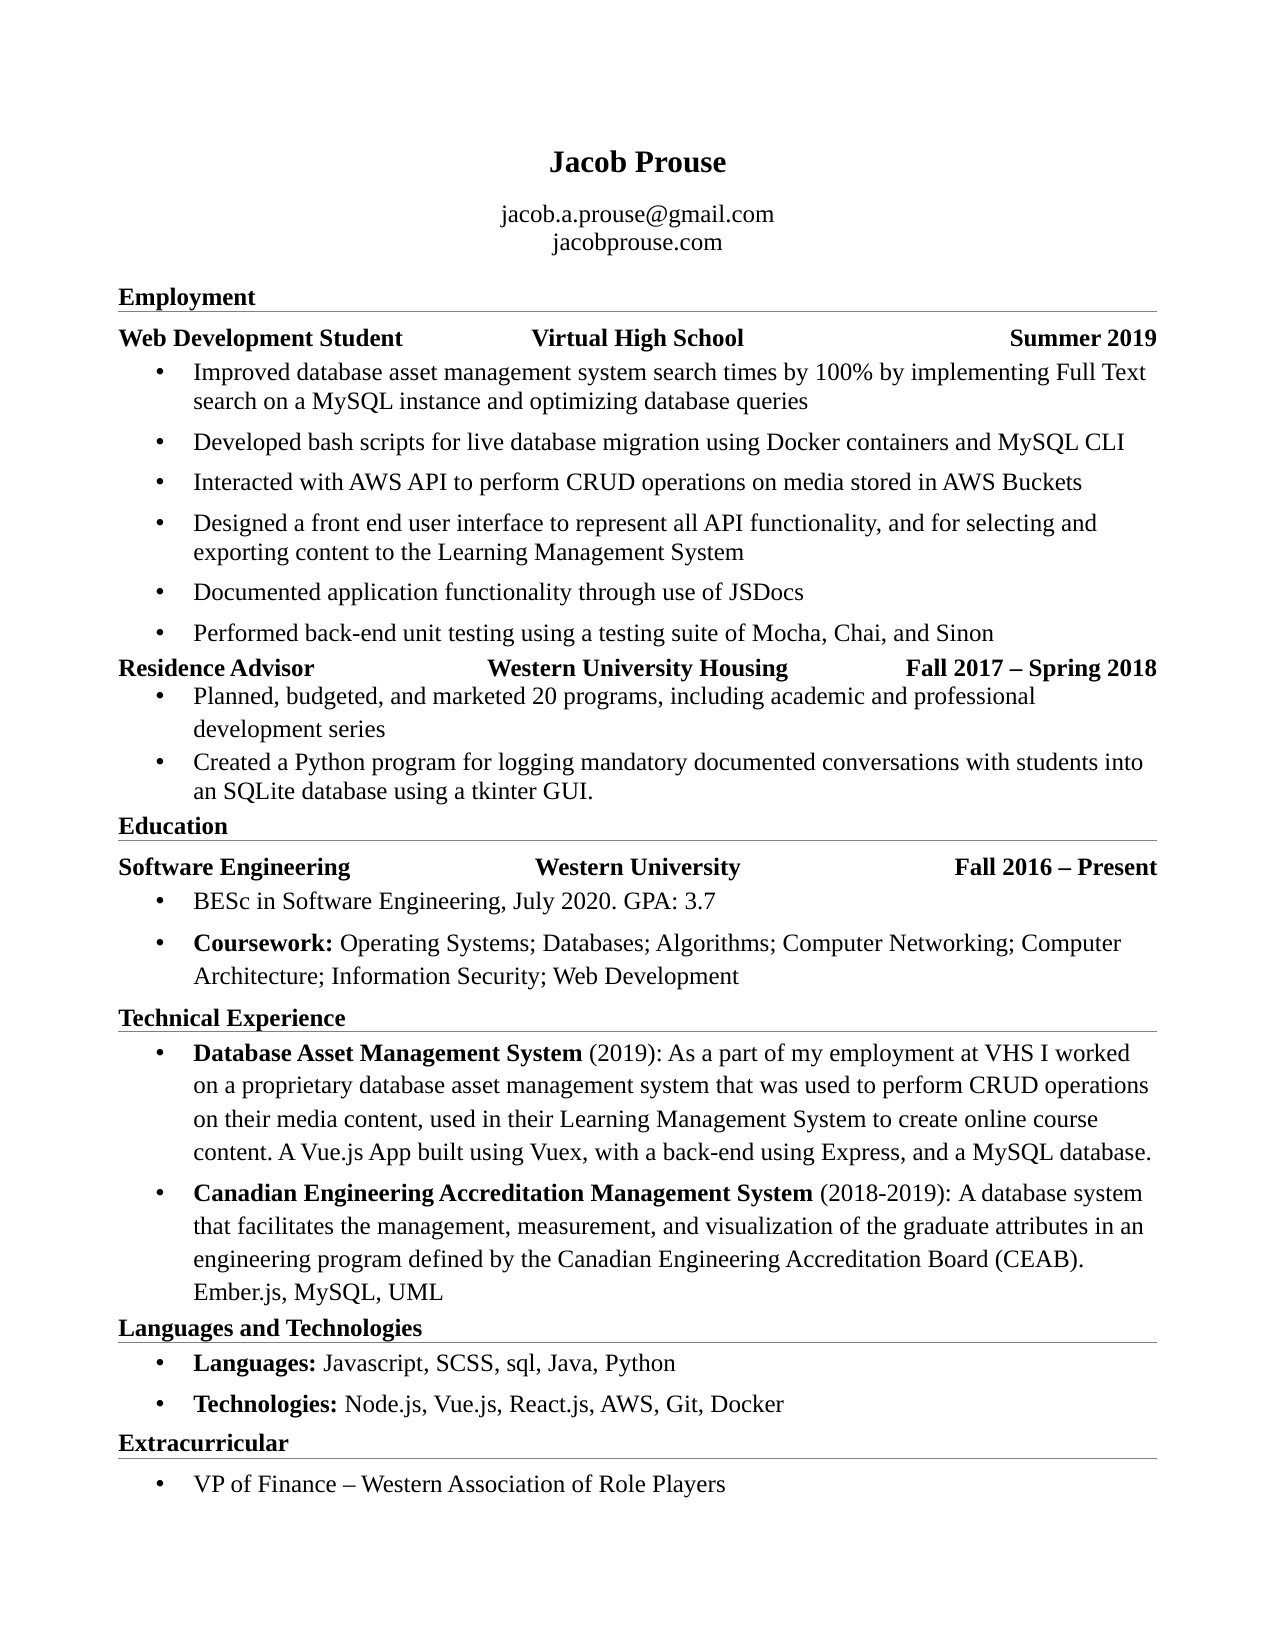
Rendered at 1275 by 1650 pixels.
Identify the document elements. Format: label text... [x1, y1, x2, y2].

table_header Software Engineering [118, 852, 437, 880]
table_header Summer 2019 [811, 323, 1157, 351]
table_header Residence Advisor [118, 653, 464, 681]
text Education [118, 811, 1157, 840]
list Performed back-end unit testing using a testing suite of Mocha, Chai, and Sinon [156, 618, 1157, 647]
list Database Asset Management System (2019): As a part of my employment at VHS I worked on a proprietary database asset management system that was used to perform CRUD operations on their media content, used in their Learning Management System to create online course content. A Vue.js App built using Vuex, with a back-end using Express, and a MySQL database. [156, 1038, 1157, 1165]
table_header Western University Housing [464, 653, 811, 681]
table_header Web Development Student [118, 323, 464, 351]
table_header Fall 2016 – Present [839, 852, 1157, 880]
list Canadian Engineering Accreditation Management System (2018-2019): A database system that facilitates the management, measurement, and visualization of the graduate attributes in an engineering program defined by the Canadian Engineering Accreditation Board (CEAB). Ember.js, MySQL, UML [156, 1178, 1157, 1306]
list Designed a front end user interface to represent all API functionality, and for selecting and exporting content to the Learning Management System [156, 508, 1157, 565]
table_header Fall 2017 – Spring 2018 [811, 653, 1157, 681]
table_cell jacob.a.prouse@gmail.com jacobprouse.com [118, 192, 1157, 265]
list VP of Finance – Western Association of Role Players [156, 1469, 1157, 1498]
table_header Western University [437, 852, 838, 880]
list Technologies: Node.js, Vue.js, React.js, AWS, Git, Docker [156, 1389, 1157, 1418]
list Improved database asset management system search times by 100% by implementing Full Text search on a MySQL instance and optimizing database queries [156, 357, 1157, 415]
text Employment [118, 282, 1157, 311]
list BESc in Software Engineering, July 2020. GPA: 3.7 [156, 886, 1157, 915]
list Planned, budgeted, and marketed 20 programs, including academic and professional development series [156, 681, 1157, 743]
list Documented application functionality through use of JSDocs [156, 577, 1157, 606]
text Languages and Technologies [118, 1313, 1157, 1342]
list Coursework: Operating Systems; Databases; Algorithms; Computer Networking; Computer Architecture; Information Security; Web Development [156, 928, 1157, 990]
table_header Virtual High School [464, 323, 811, 351]
text Technical Experience [118, 1003, 1157, 1031]
list Interacted with AWS API to perform CRUD operations on media stored in AWS Buckets [156, 467, 1157, 496]
table_header Jacob Prouse [118, 118, 1157, 192]
list Developed bash scripts for live database migration using Docker containers and MySQL CLI [156, 427, 1157, 455]
text Extracurricular [118, 1428, 1157, 1458]
list Languages: Javascript, SCSS, sql, Java, Python [156, 1348, 1157, 1377]
list Created a Python program for logging mandatory documented conversations with students into an SQLite database using a tkinter GUI. [156, 747, 1157, 805]
